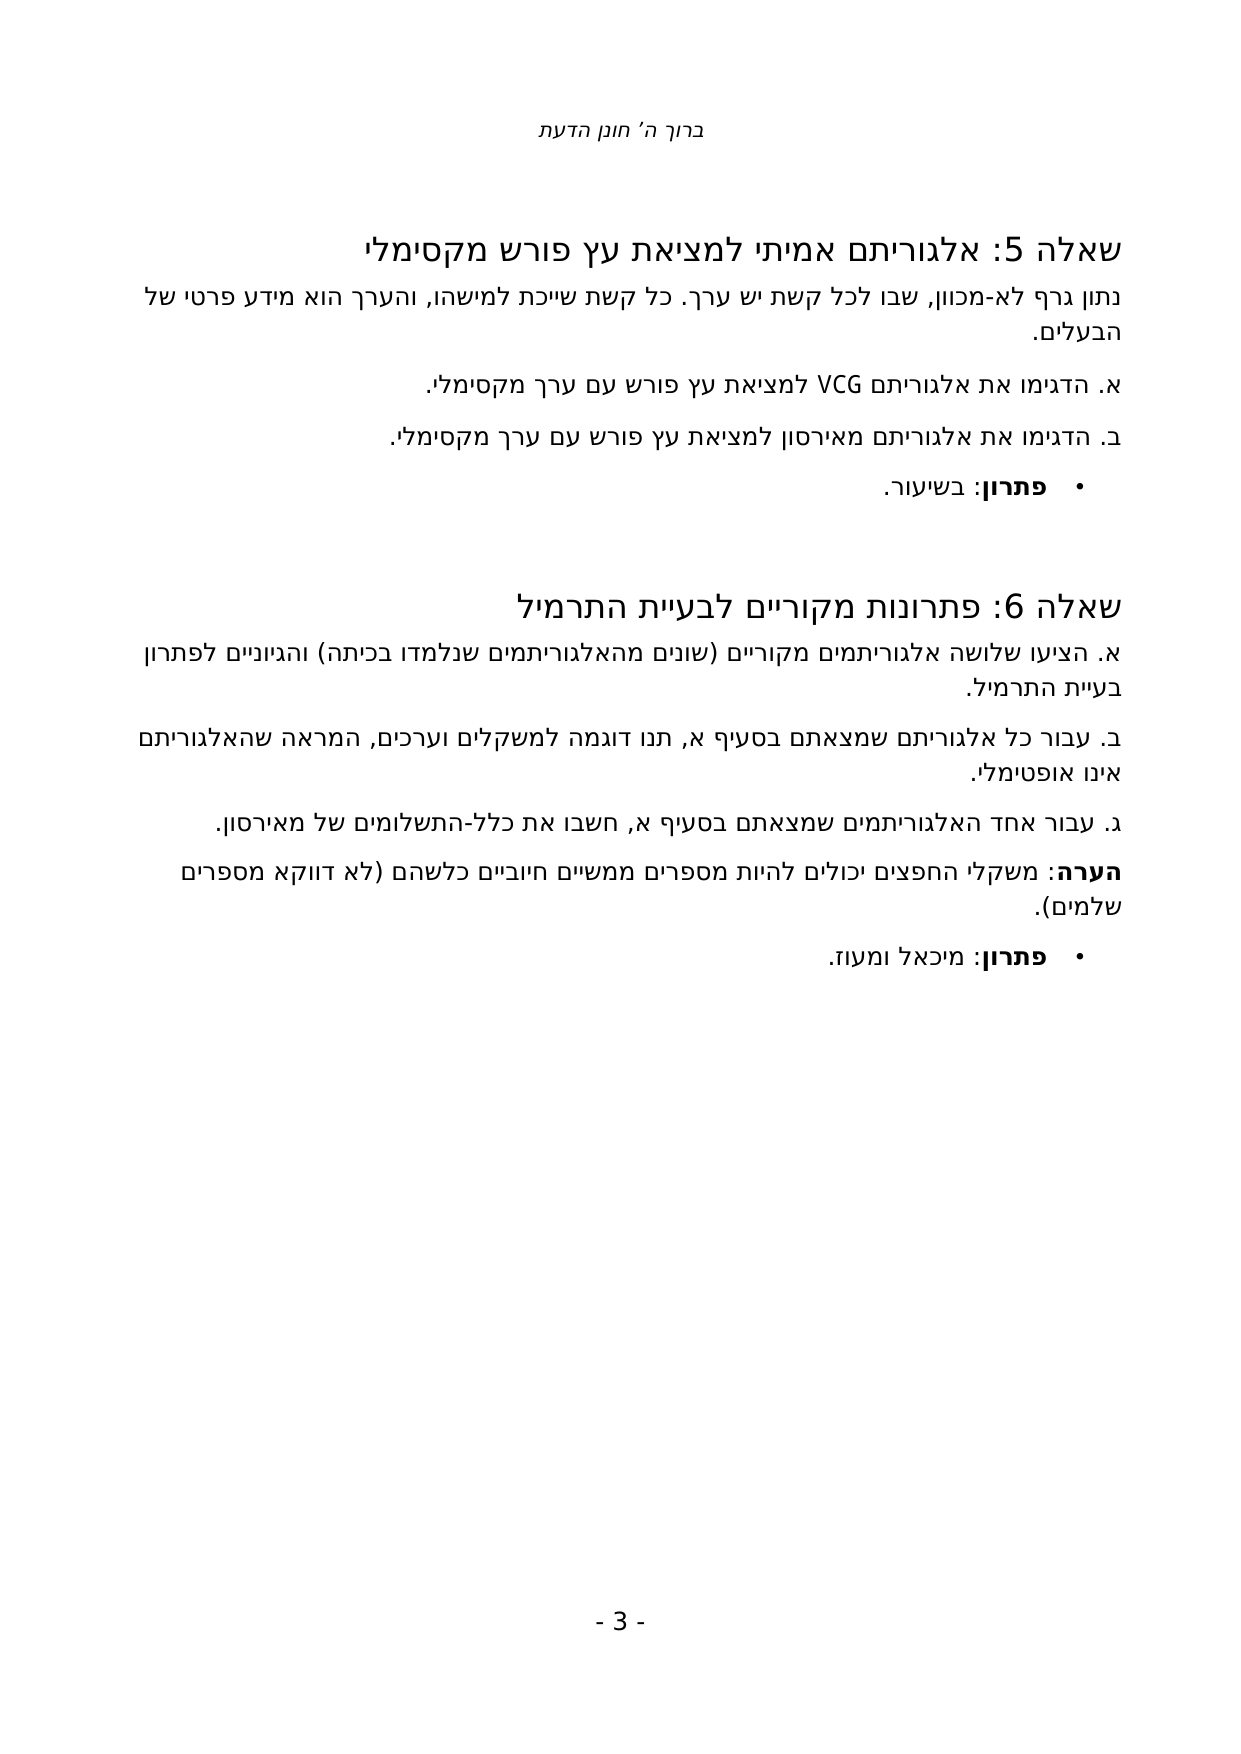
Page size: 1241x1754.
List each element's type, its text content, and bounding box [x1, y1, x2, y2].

text א. הציעו שלושה אלגוריתמים מקוריים (שונים מהאלגוריתמים שנלמדו בכיתה) והגיוניים לפתרון בעיית התרמיל. [118, 639, 1122, 703]
text הערה: משקלי החפצים יכולים להיות מספרים ממשיים חיוביים כלשהם (לא דווקא מספרים שלמים). [118, 857, 1122, 922]
text ב. הדגימו את אלגוריתם מאירסון למציאת עץ פורש עם ערך מקסימלי. [118, 422, 1122, 451]
text ב. עבור כל אלגוריתם שמצאתם בסעיף א, תנו דוגמה למשקלים וערכים, המראה שהאלגוריתם אינו אופטימלי. [118, 723, 1122, 787]
text נתון גרף לא-מכוון, שבו לכל קשת יש ערך. כל קשת שייכת למישהו, והערך הוא מידע פרטי של הבעלים. [118, 282, 1122, 346]
list פתרון: מיכאל ומעוז. [118, 942, 1084, 971]
list פתרון: בשיעור. [118, 472, 1084, 501]
text א. הדגימו את אלגוריתם VCG למציאת עץ פורש עם ערך מקסימלי. [118, 367, 1122, 401]
subtitle שאלה 5: אלגוריתם אמיתי למציאת עץ פורש מקסימלי [118, 231, 1122, 270]
text ג. עבור אחד האלגוריתמים שמצאתם בסעיף א, חשבו את כלל-התשלומים של מאירסון. [118, 808, 1122, 837]
subtitle שאלה 6: פתרונות מקוריים לבעיית התרמיל [118, 587, 1122, 626]
